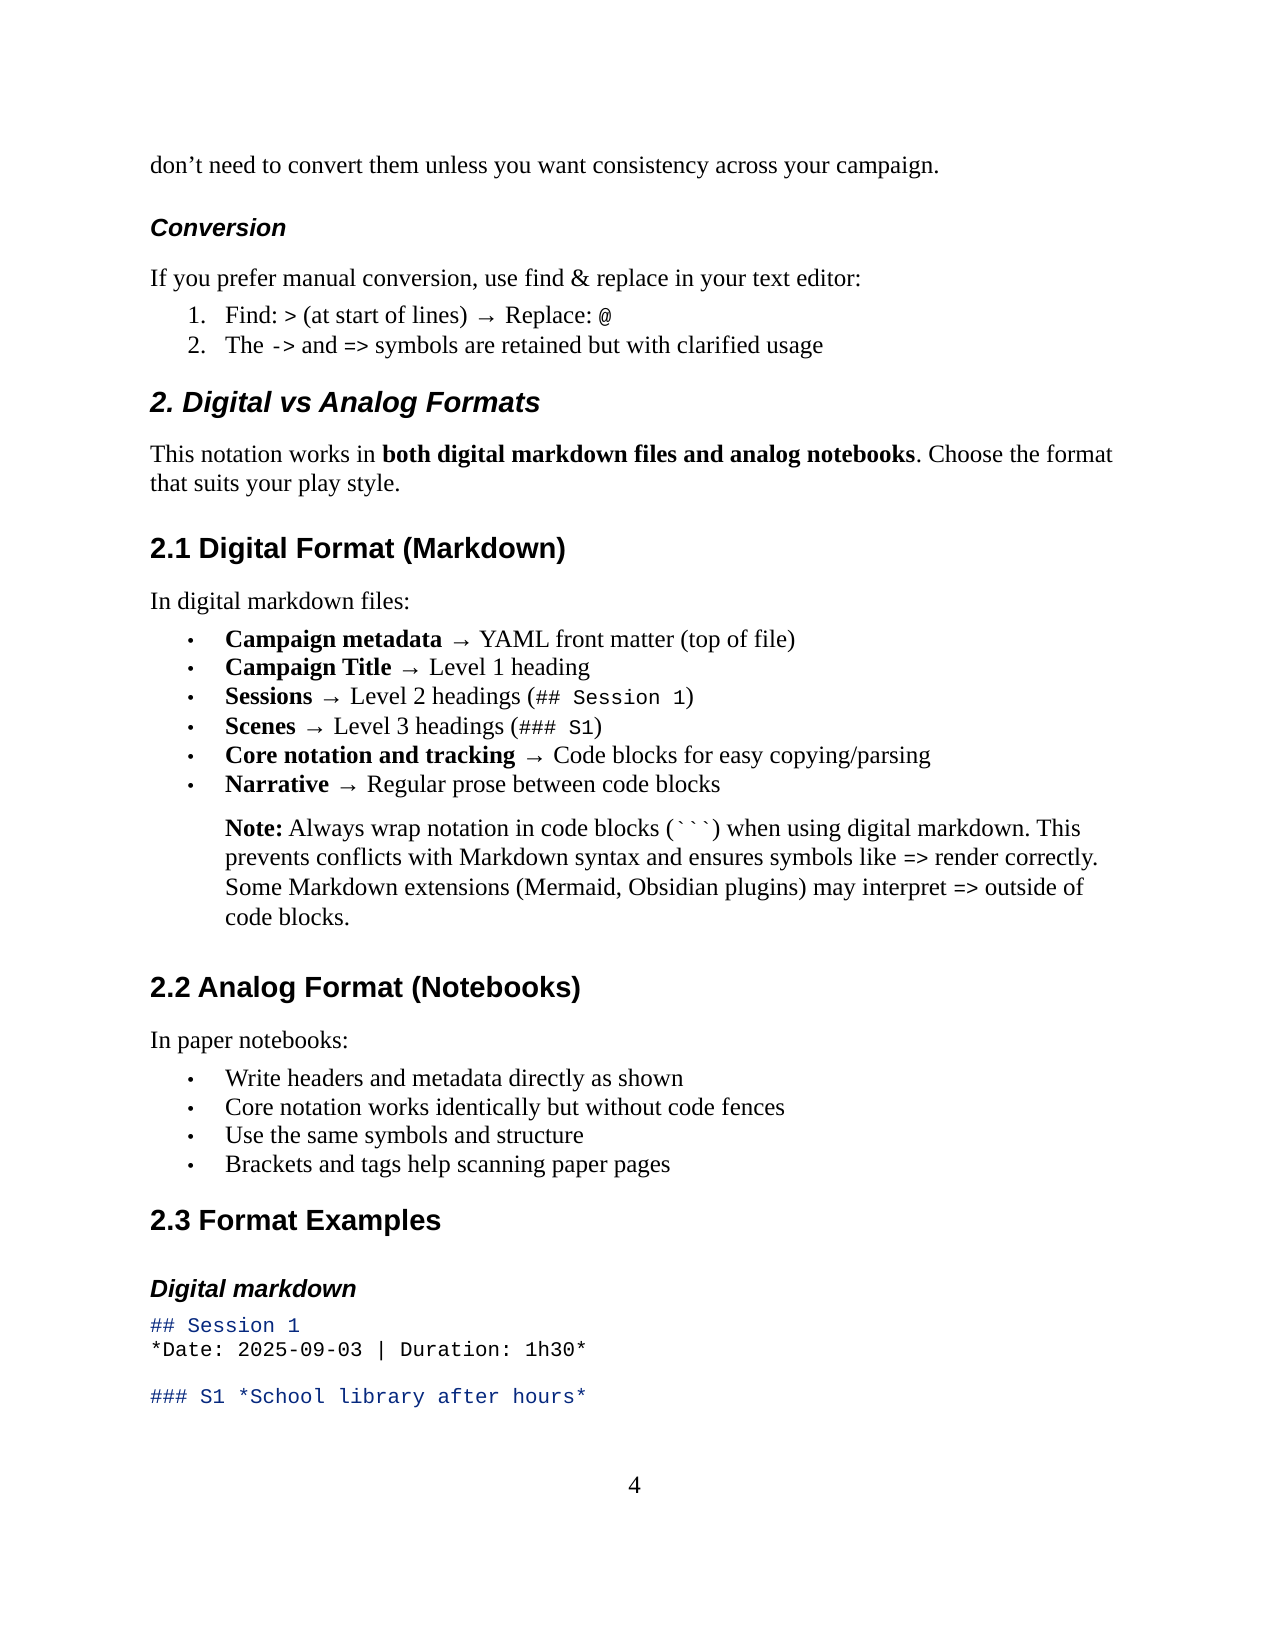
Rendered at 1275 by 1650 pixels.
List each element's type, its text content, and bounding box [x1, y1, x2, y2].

subtitle 2. Digital vs Analog Formats [150, 384, 1125, 418]
subtitle 2.1 Digital Format (Markdown) [150, 531, 1125, 564]
list Find: > (at start of lines) → Replace: @ [187, 300, 1125, 330]
list Narrative → Regular prose between code blocks [187, 769, 1125, 798]
text ## Session 1 [150, 1315, 1125, 1339]
list Sessions → Level 2 headings (## Session 1) [187, 681, 1125, 711]
list Campaign Title → Level 1 heading [187, 652, 1125, 681]
text If you prefer manual conversion, use find & replace in your text editor: [150, 263, 1125, 291]
subtitle 2.3 Format Examples [150, 1203, 1125, 1237]
list Core notation works identically but without code fences [187, 1092, 1125, 1121]
subtitle 2.2 Analog Format (Notebooks) [150, 970, 1125, 1004]
text don’t need to convert them unless you want consistency across your campaign. [150, 150, 1125, 179]
list The -> and => symbols are retained but with clarified usage [187, 330, 1125, 359]
subtitle Conversion [150, 213, 1125, 241]
list Campaign metadata → YAML front matter (top of file) [187, 624, 1125, 652]
text In paper notebooks: [150, 1025, 1125, 1054]
text *Date: 2025-09-03 | Duration: 1h30* [150, 1339, 1125, 1362]
subtitle Digital markdown [150, 1274, 1125, 1303]
text Note: Always wrap notation in code blocks (```) when using digital markdown. This prevents conflicts with Markdown syntax and ensures symbols like => render correctly. Some Markdown extensions (Mermaid, Obsidian plugins) may interpret => outside of code blocks. [225, 813, 1125, 930]
list Use the same symbols and structure [187, 1121, 1125, 1149]
text This notation works in both digital markdown files and analog notebooks. Choose the format that suits your play style. [150, 439, 1125, 497]
list Brackets and tags help scanning paper pages [187, 1149, 1125, 1178]
text ### S1 *School library after hours* [150, 1386, 1125, 1410]
list Scenes → Level 3 headings (### S1) [187, 711, 1125, 740]
list Core notation and tracking → Code blocks for easy copying/parsing [187, 740, 1125, 769]
text In digital markdown files: [150, 586, 1125, 615]
list Write headers and metadata directly as shown [187, 1063, 1125, 1092]
